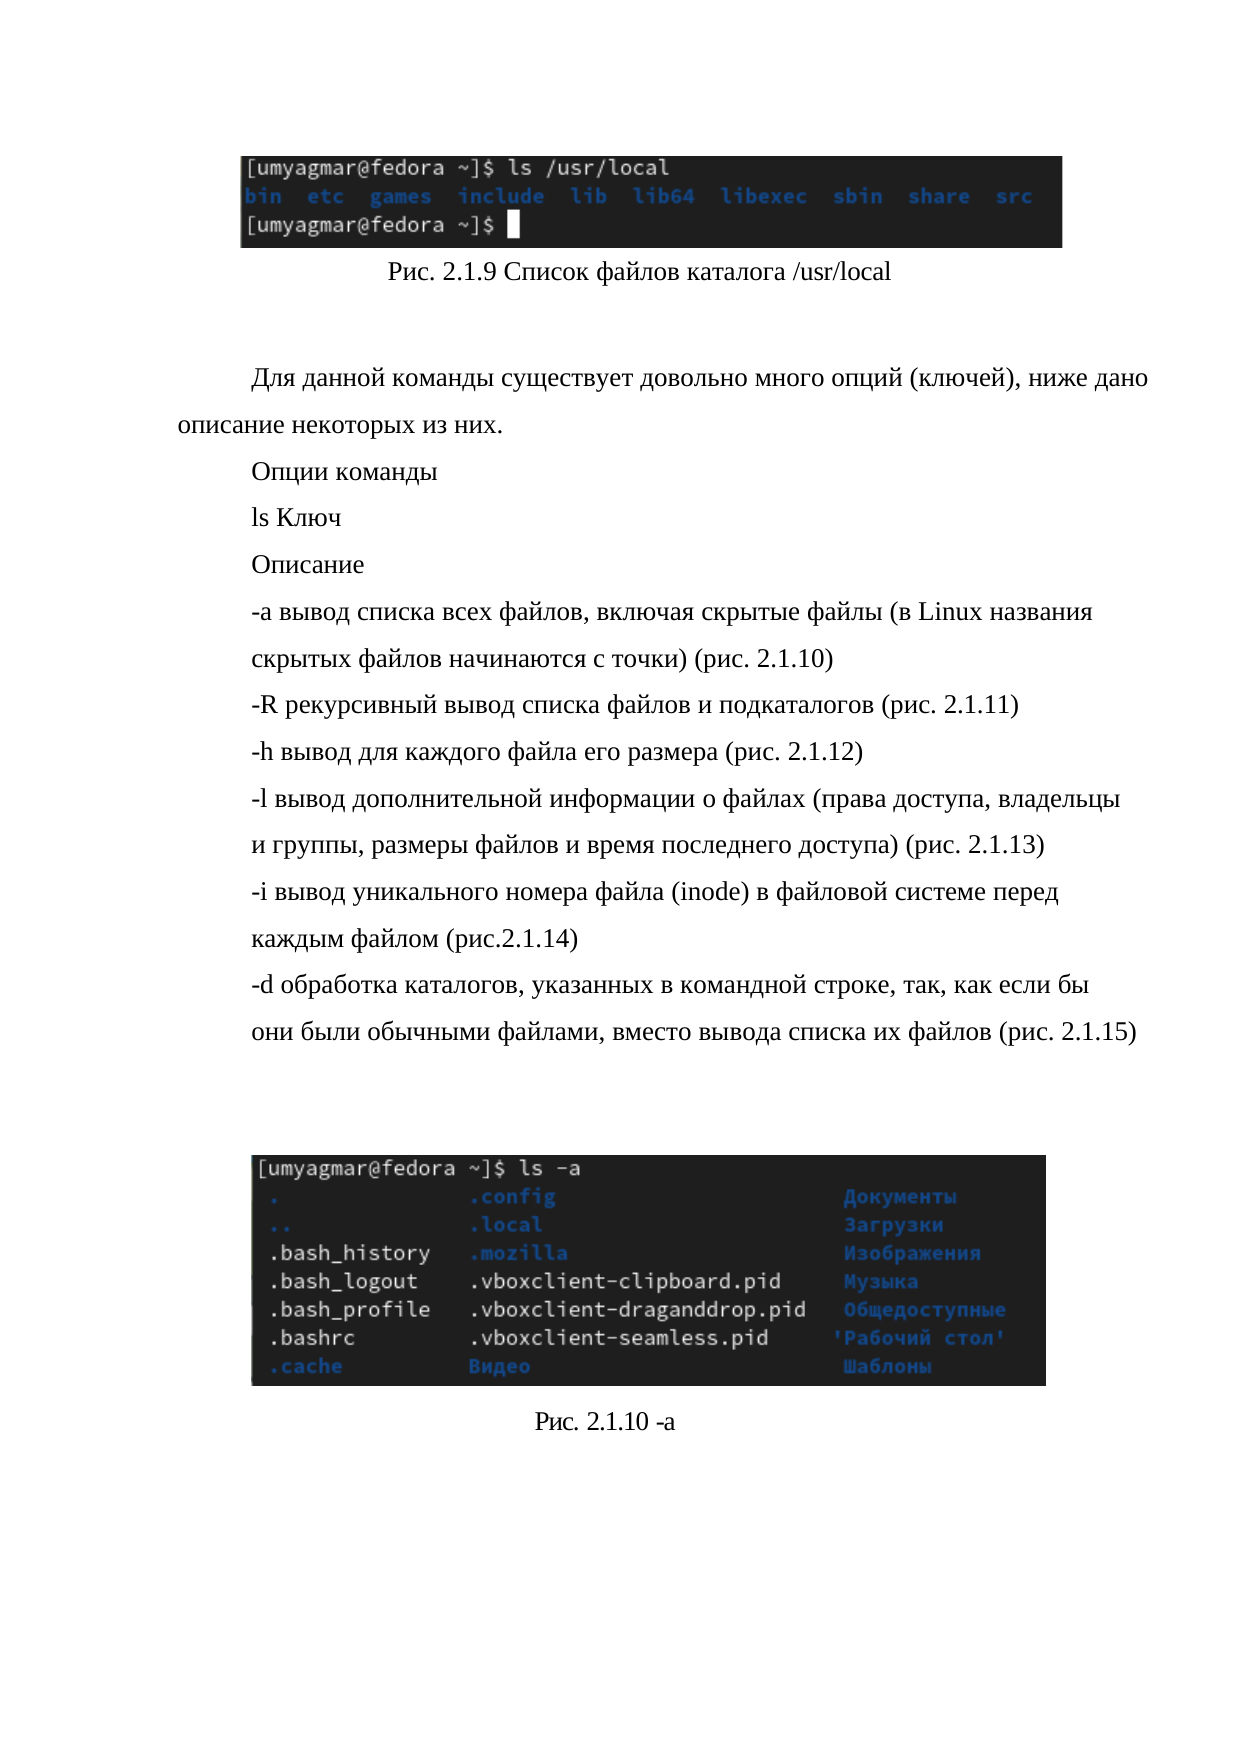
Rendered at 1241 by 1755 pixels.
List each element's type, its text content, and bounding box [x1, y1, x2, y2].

text -h вывод для каждого файла его размера (рис. 2.1.12) [251, 735, 1163, 766]
text Опции команды ls Ключ Описание [251, 455, 461, 579]
text -a вывод списка всех файлов, включая скрытые файлы (в Linux названия скрытых файлов начинаются с точки) (рис. 2.1.10) [251, 595, 1152, 673]
text они были обычными файлами, вместо вывода списка их файлов (рис. 2.1.15) [251, 1015, 1163, 1046]
text Для данной команды существует довольно много опций (ключей), ниже дано описание некоторых из них. [177, 361, 1152, 439]
text -l вывод дополнительной информации о файлах (права доступа, владельцы и группы, размеры файлов и время последнего доступа) (рис. 2.1.13) [251, 782, 1122, 859]
text Рис. 2.1.9 Список файлов каталога /usr/local [387, 254, 1152, 286]
text -i вывод уникального номера файла (inode) в файловой системе перед каждым файлом (рис.2.1.14) [251, 875, 1122, 953]
text Рис. 2.1.10 -а [534, 1405, 1079, 1437]
text -d обработка каталогов, указанных в командной строке, так, как если бы [251, 968, 1163, 1000]
text -R рекурсивный вывод списка файлов и подкаталогов (рис. 2.1.11) [251, 688, 1163, 719]
